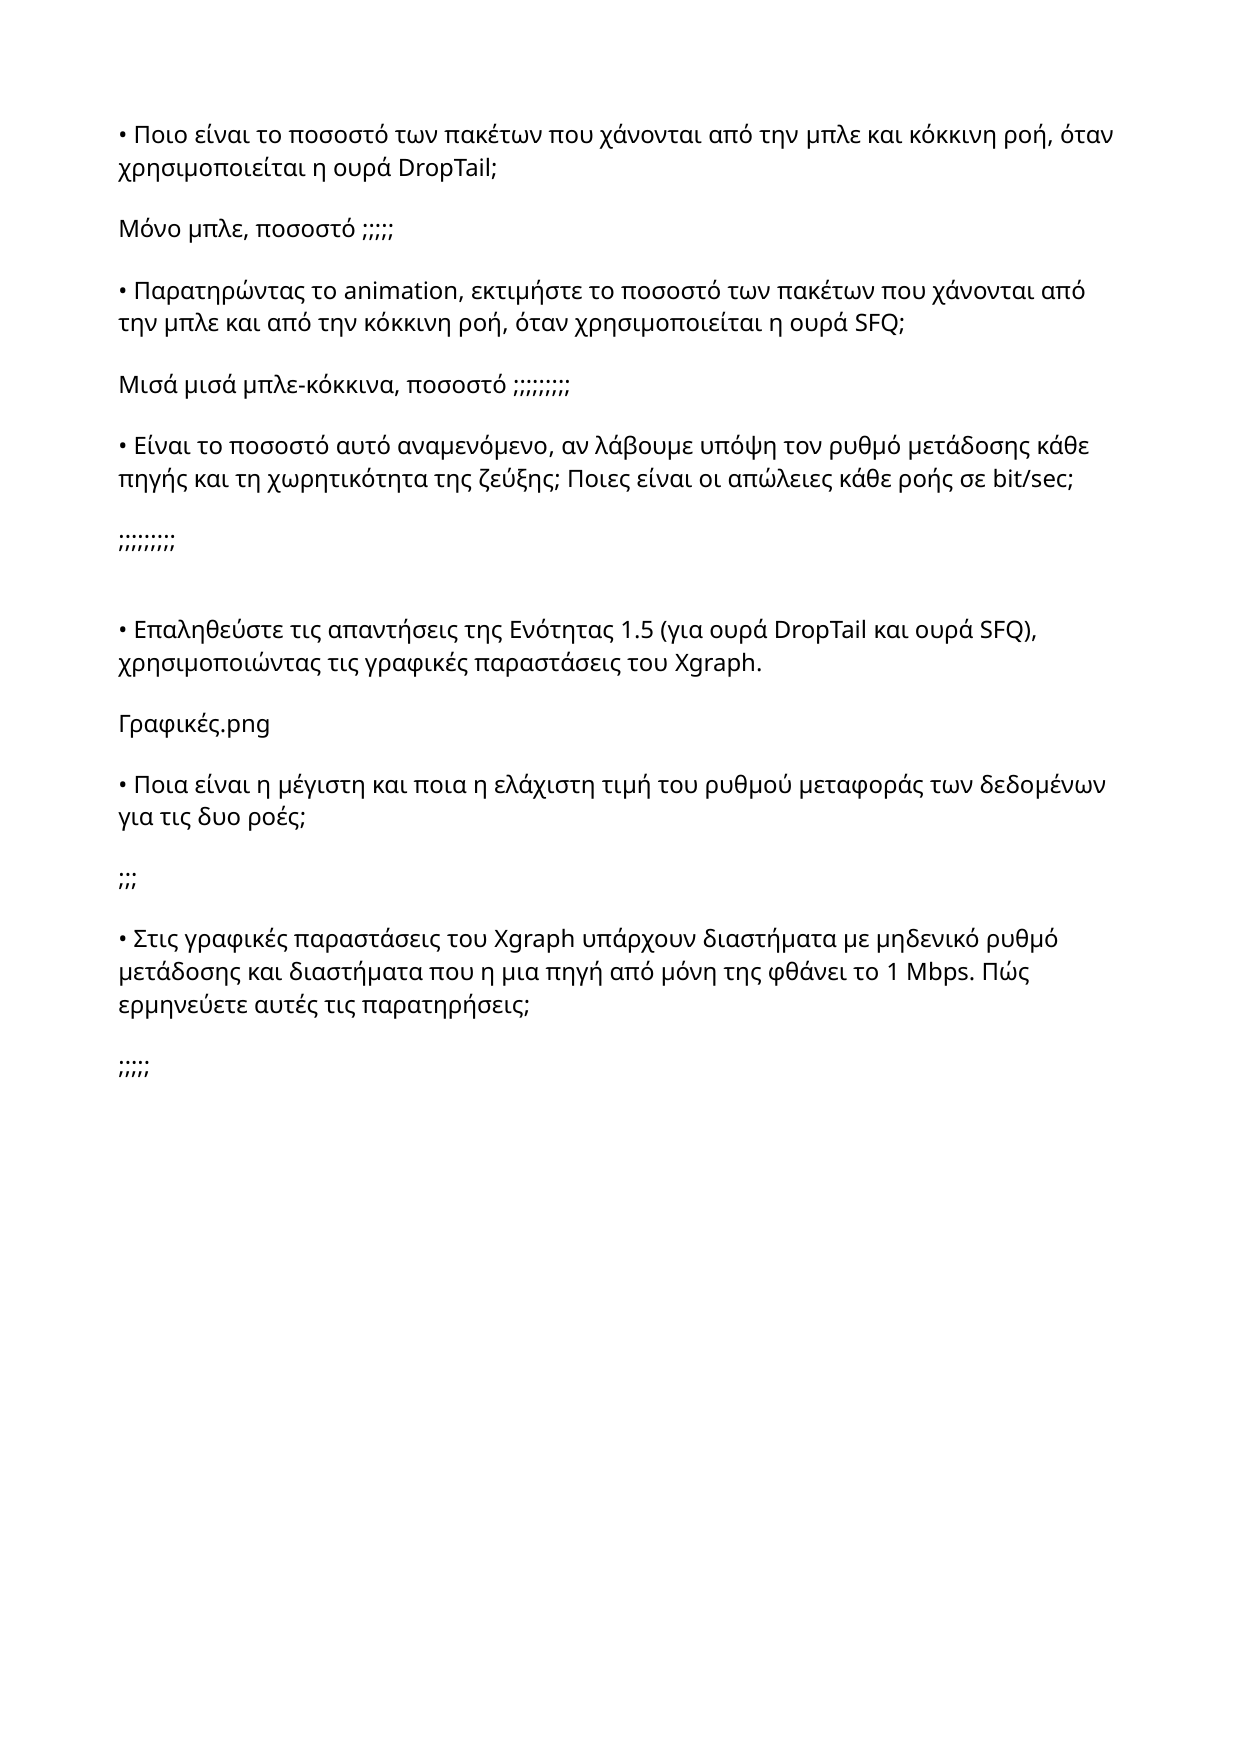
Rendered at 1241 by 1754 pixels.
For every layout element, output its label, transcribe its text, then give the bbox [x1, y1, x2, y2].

text • Ποιο είναι το ποσοστό των πακέτων που χάνονται από την μπλε και κόκκινη ροή, όταν [118, 118, 1122, 151]
text • Παρατηρώντας το animation, εκτιμήστε το ποσοστό των πακέτων που χάνονται από την μπλε και από την κόκκινη ροή, όταν χρησιμοποιείται η ουρά SFQ; [118, 273, 1122, 339]
text • Είναι το ποσοστό αυτό αναμενόμενο, αν λάβουμε υπόψη τον ρυθμό μετάδοσης κάθε πηγής και τη χωρητικότητα της ζεύξης; Ποιες είναι οι απώλειες κάθε ροής σε bit/sec; [118, 429, 1122, 494]
text • Στις γραφικές παραστάσεις του Xgraph υπάρχουν διαστήματα με μηδενικό ρυθμό μετάδοσης και διαστήματα που η μια πηγή από μόνη της φθάνει το 1 Mbps. Πώς ερμηνεύετε αυτές τις παρατηρήσεις; [118, 922, 1122, 1020]
text ;;;;;;;;; [118, 523, 1122, 555]
text ;;;;; [118, 1049, 1122, 1081]
text • Επαληθεύστε τις απαντήσεις της Ενότητας 1.5 (για ουρά DropTail και ουρά SFQ), χρησιμοποιώντας τις γραφικές παραστάσεις του Xgraph. [118, 613, 1122, 678]
text Γραφικές.png [118, 706, 1122, 739]
text ;;; [118, 861, 1122, 894]
text Μισά μισά μπλε-κόκκινα, ποσοστό ;;;;;;;;; [118, 367, 1122, 400]
text • Ποια είναι η μέγιστη και ποια η ελάχιστη τιμή του ρυθμού μεταφοράς των δεδομένων για τις δυο ροές; [118, 767, 1122, 833]
text χρησιμοποιείται η ουρά DropTail; [118, 151, 1122, 183]
text Μόνο μπλε, ποσοστό ;;;;; [118, 212, 1122, 245]
